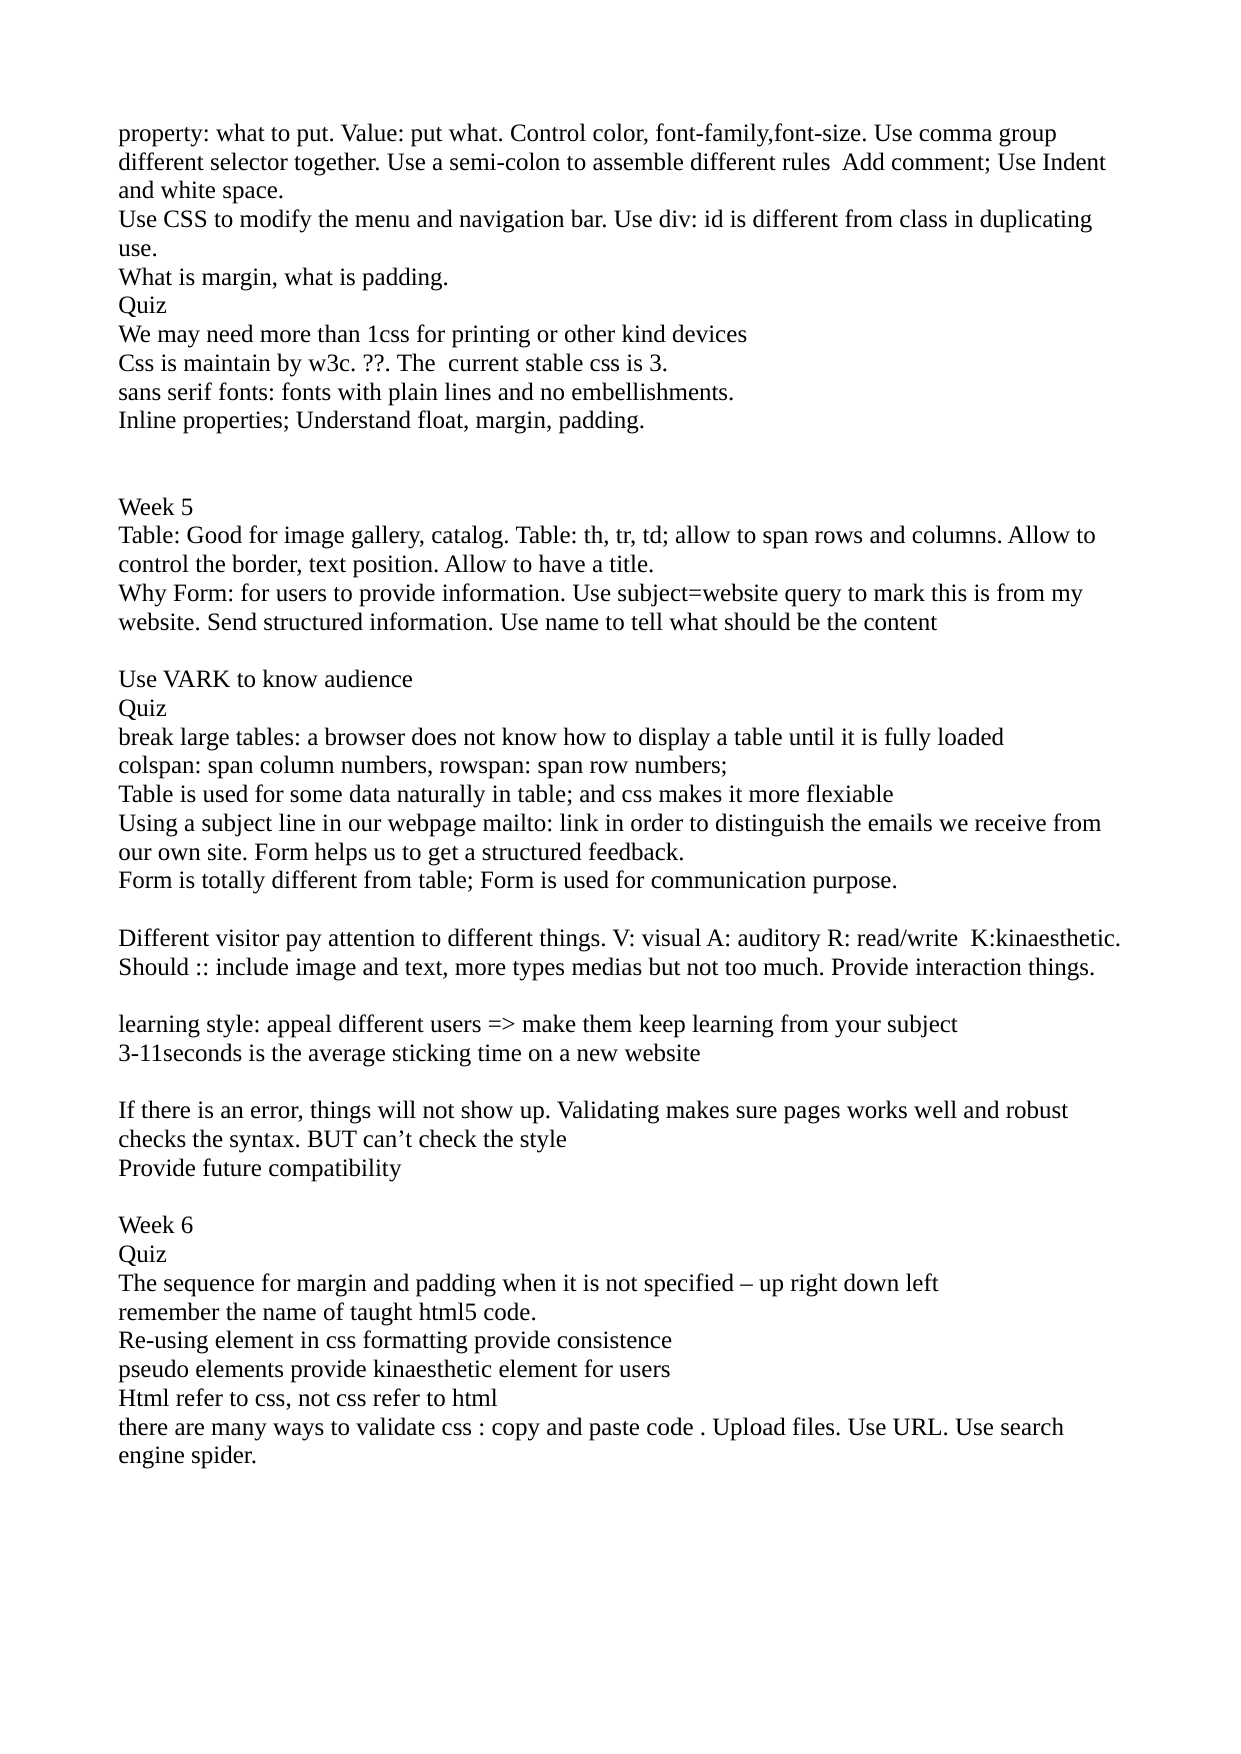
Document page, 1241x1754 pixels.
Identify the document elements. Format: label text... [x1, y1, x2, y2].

text Re-using element in css formatting provide consistence [118, 1326, 1122, 1354]
text Week 5 [118, 492, 1122, 521]
text Why Form: for users to provide information. Use subject=website query to mark this is from my website. Send structured information. Use name to tell what should be the content [118, 578, 1122, 636]
text break large tables: a browser does not know how to display a table until it is fully loaded [118, 722, 1122, 751]
text Table: Good for image gallery, catalog. Table: th, tr, td; allow to span rows and columns. Allow to control the border, text position. Allow to have a title. [118, 521, 1122, 578]
text Using a subject line in our webpage mailto: link in order to distinguish the emails we receive from our own site. Form helps us to get a structured feedback. [118, 808, 1122, 866]
text Quiz [118, 693, 1122, 722]
text What is margin, what is padding. [118, 262, 1122, 291]
text Use CSS to modify the menu and navigation bar. Use div: id is different from class in duplicating use. [118, 204, 1122, 262]
text Html refer to css, not css refer to html [118, 1383, 1122, 1412]
text Week 6 [118, 1211, 1122, 1239]
text Table is used for some data naturally in table; and css makes it more flexiable [118, 779, 1122, 808]
text Form is totally different from table; Form is used for communication purpose. [118, 866, 1122, 894]
text Should :: include image and text, more types medias but not too much. Provide interaction things. [118, 952, 1122, 981]
text property: what to put. Value: put what. Control color, font-family,font-size. Use comma group different selector together. Use a semi-colon to assemble different rules Add comment; Use Indent and white space. [118, 118, 1122, 204]
text colspan: span column numbers, rowspan: span row numbers; [118, 751, 1122, 779]
text pseudo elements provide kinaesthetic element for users [118, 1354, 1122, 1383]
text The sequence for margin and padding when it is not specified – up right down left [118, 1268, 1122, 1297]
text there are many ways to validate css : copy and paste code . Upload files. Use URL. Use search engine spider. [118, 1412, 1122, 1469]
text Quiz [118, 1239, 1122, 1268]
text Quiz [118, 291, 1122, 319]
text remember the name of taught html5 code. [118, 1297, 1122, 1326]
text Provide future compatibility [118, 1153, 1122, 1182]
text Use VARK to know audience [118, 664, 1122, 693]
text Different visitor pay attention to different things. V: visual A: auditory R: read/write K:kinaesthetic. [118, 923, 1122, 952]
text Inline properties; Understand float, margin, padding. [118, 406, 1122, 434]
text If there is an error, things will not show up. Validating makes sure pages works well and robust checks the syntax. BUT can’t check the style [118, 1096, 1122, 1153]
text Css is maintain by w3c. ??. The current stable css is 3. [118, 348, 1122, 377]
text learning style: appeal different users => make them keep learning from your subject [118, 1009, 1122, 1038]
text 3-11seconds is the average sticking time on a new website [118, 1038, 1122, 1067]
text sans serif fonts: fonts with plain lines and no embellishments. [118, 377, 1122, 406]
text We may need more than 1css for printing or other kind devices [118, 319, 1122, 348]
